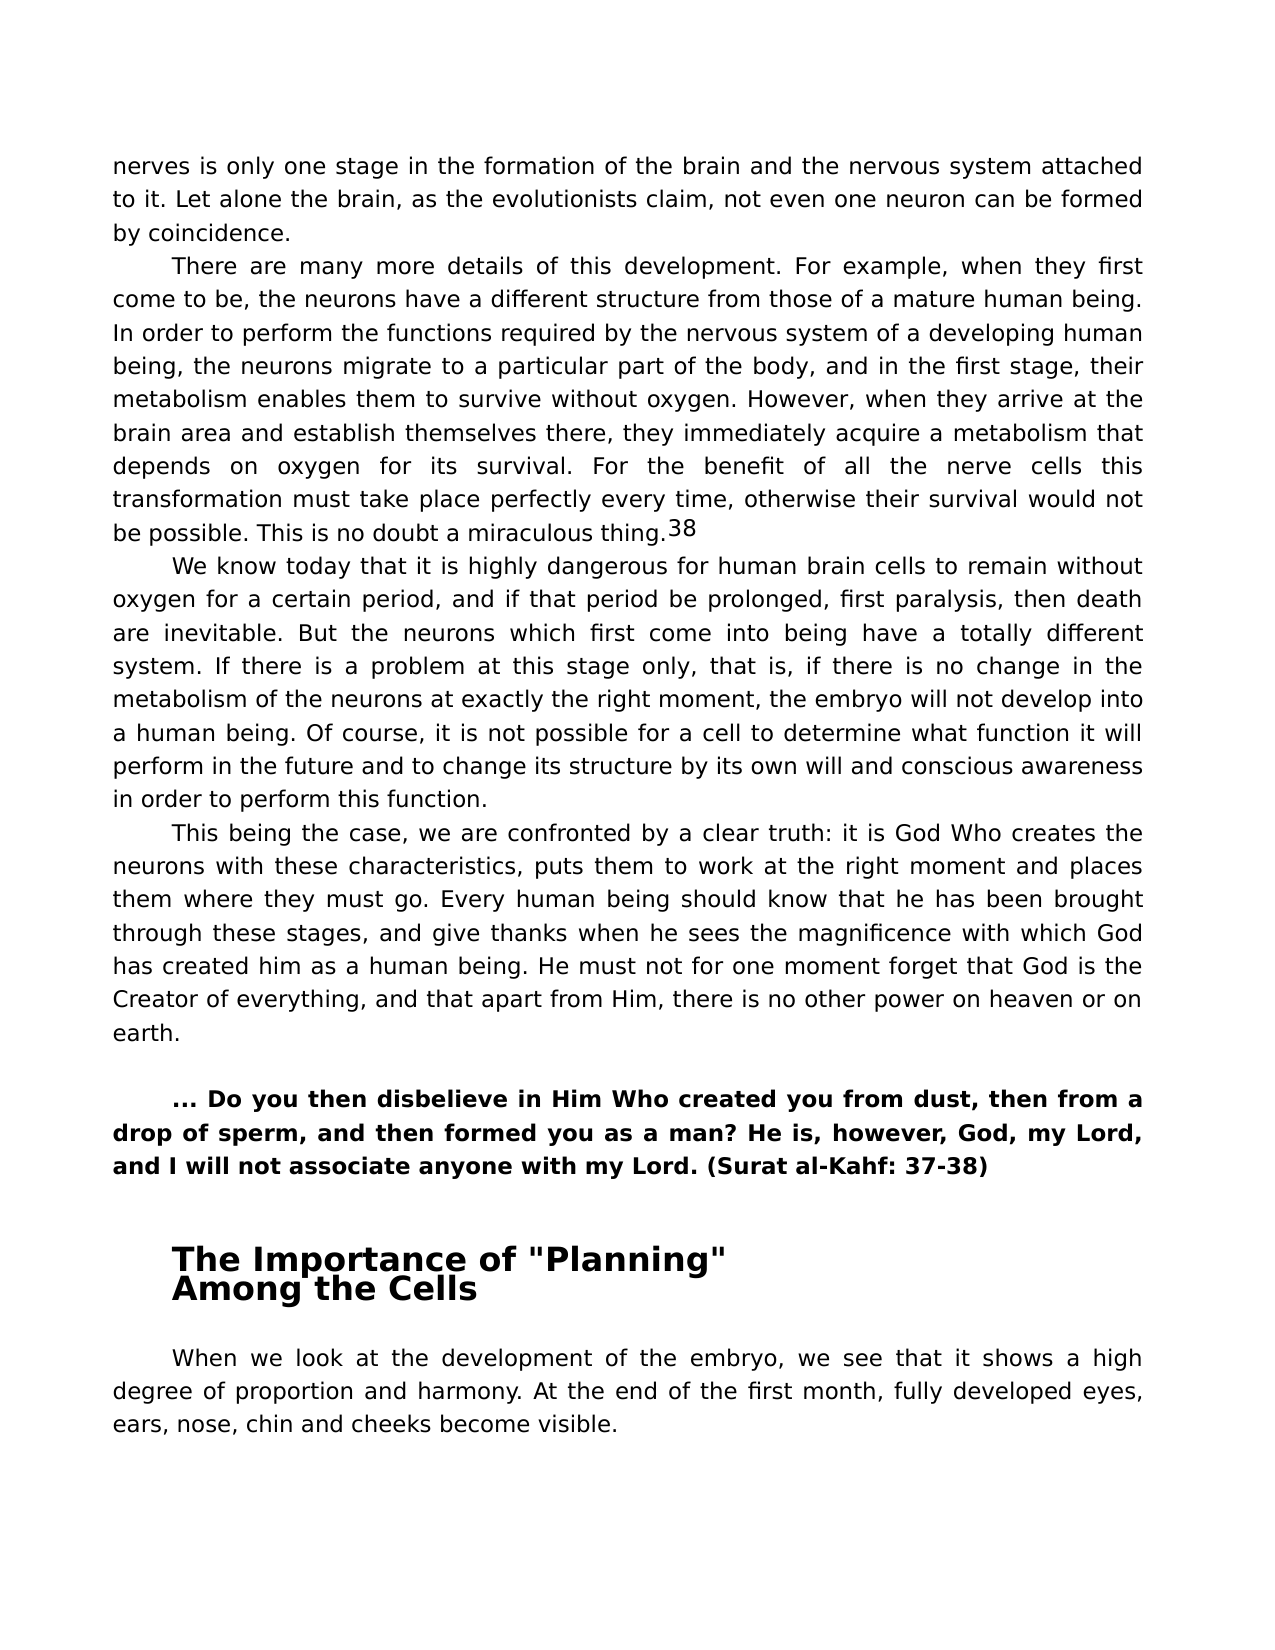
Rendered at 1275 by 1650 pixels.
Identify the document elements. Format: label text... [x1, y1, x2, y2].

text Among the Cells [112, 1277, 1145, 1306]
text The Importance of "Planning" [112, 1248, 1145, 1277]
text ... Do you then disbelieve in Him Who created you from dust, then from a drop of sperm, and then formed you as a man? He is, however, God, my Lord, and I will not associate anyone with my Lord. (Surat al-Kahf: 37-38) [112, 1081, 1145, 1181]
text When we look at the development of the embryo, we see that it shows a high degree of proportion and harmony. At the end of the first month, fully developed eyes, ears, nose, chin and cheeks become visible. [112, 1339, 1145, 1439]
text We know today that it is highly dangerous for human brain cells to remain without oxygen for a certain period, and if that period be prolonged, first paralysis, then death are inevitable. But the neurons which first come into being have a totally different system. If there is a problem at this stage only, that is, if there is no change in the metabolism of the neurons at exactly the right moment, the embryo will not develop into a human being. Of course, it is not possible for a cell to determine what function it will perform in the future and to change its structure by its own will and conscious awareness in order to perform this function. [112, 548, 1145, 814]
text This being the case, we are confronted by a clear truth: it is God Who creates the neurons with these characteristics, puts them to work at the right moment and places them where they must go. Every human being should know that he has been brought through these stages, and give thanks when he sees the magnificence with which God has created him as a human being. He must not for one moment forget that God is the Creator of everything, and that apart from Him, there is no other power on heaven or on earth. [112, 814, 1145, 1048]
text nerves is only one stage in the formation of the brain and the nervous system attached to it. Let alone the brain, as the evolutionists claim, not even one neuron can be formed by coincidence. [112, 148, 1145, 248]
text There are many more details of this development. For example, when they first come to be, the neurons have a different structure from those of a mature human being. In order to perform the functions required by the nervous system of a developing human being, the neurons migrate to a particular part of the body, and in the first stage, their metabolism enables them to survive without oxygen. However, when they arrive at the brain area and establish themselves there, they immediately acquire a metabolism that depends on oxygen for its survival. For the benefit of all the nerve cells this transformation must take place perfectly every time, otherwise their survival would not be possible. This is no doubt a miraculous thing.38 [112, 248, 1145, 548]
